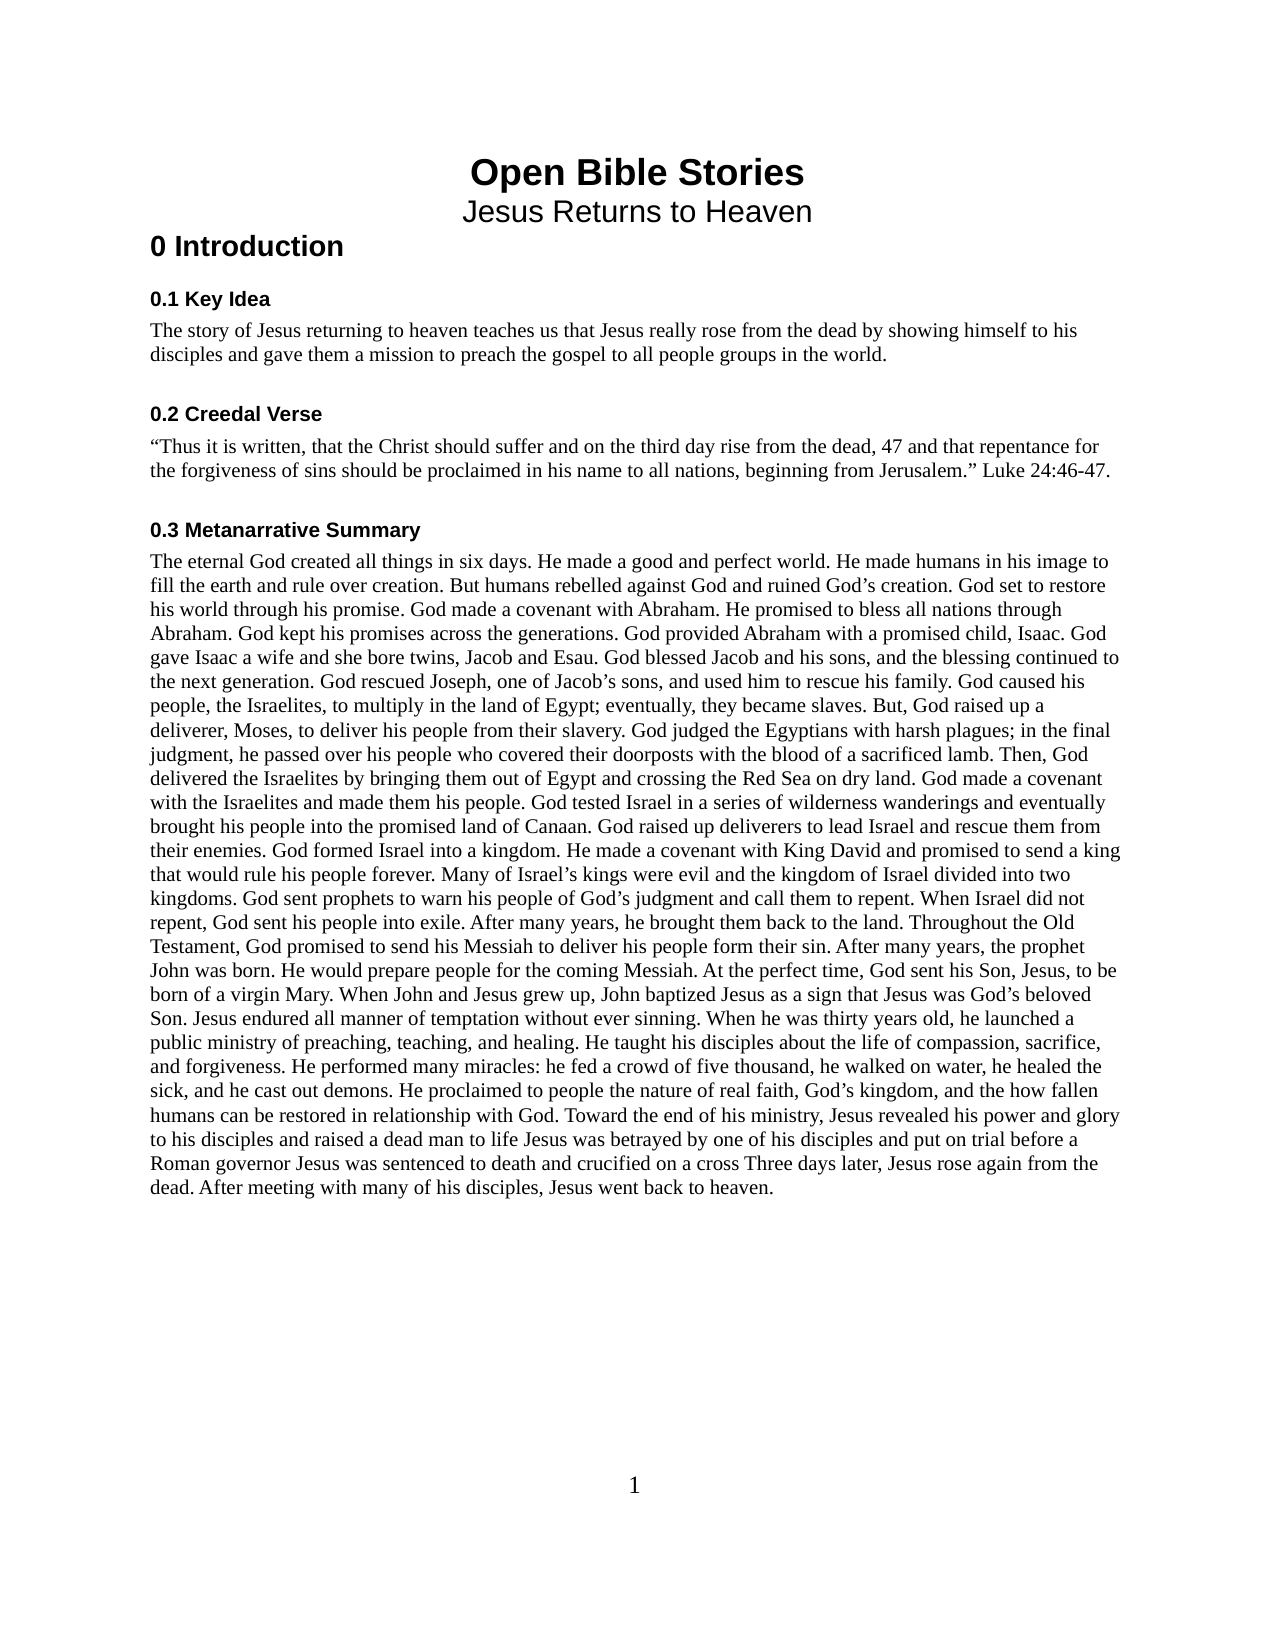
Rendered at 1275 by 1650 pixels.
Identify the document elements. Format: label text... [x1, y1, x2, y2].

text “Thus it is written, that the Christ should suffer and on the third day rise from the dead, 47 and that repentance for the forgiveness of sins should be proclaimed in his name to all nations, beginning from Jerusalem.” Luke 24:46-47. [150, 433, 1125, 482]
subtitle 0 Introduction [150, 229, 1125, 263]
subtitle 0.1 Key Idea [150, 287, 1125, 311]
title Open Bible Stories [150, 150, 1125, 193]
subtitle 0.3 Metanarrative Summary [150, 518, 1125, 542]
subtitle Jesus Returns to Heaven [150, 193, 1125, 229]
text The story of Jesus returning to heaven teaches us that Jesus really rose from the dead by showing himself to his disciples and gave them a mission to preach the gospel to all people groups in the world. [150, 318, 1125, 366]
text The eternal God created all things in six days. He made a good and perfect world. He made humans in his image to fill the earth and rule over creation. But humans rebelled against God and ruined God’s creation. God set to restore his world through his promise. God made a covenant with Abraham. He promised to bless all nations through Abraham. God kept his promises across the generations. God provided Abraham with a promised child, Isaac. God gave Isaac a wife and she bore twins, Jacob and Esau. God blessed Jacob and his sons, and the blessing continued to the next generation. God rescued Joseph, one of Jacob’s sons, and used him to rescue his family. God caused his people, the Israelites, to multiply in the land of Egypt; eventually, they became slaves. But, God raised up a deliverer, Moses, to deliver his people from their slavery. God judged the Egyptians with harsh plagues; in the final judgment, he passed over his people who covered their doorposts with the blood of a sacrificed lamb. Then, God delivered the Israelites by bringing them out of Egypt and crossing the Red Sea on dry land. God made a covenant with the Israelites and made them his people. God tested Israel in a series of wilderness wanderings and eventually brought his people into the promised land of Canaan. God raised up deliverers to lead Israel and rescue them from their enemies. God formed Israel into a kingdom. He made a covenant with King David and promised to send a king that would rule his people forever. Many of Israel’s kings were evil and the kingdom of Israel divided into two kingdoms. God sent prophets to warn his people of God’s judgment and call them to repent. When Israel did not repent, God sent his people into exile. After many years, he brought them back to the land. Throughout the Old Testament, God promised to send his Messiah to deliver his people form their sin. After many years, the prophet John was born. He would prepare people for the coming Messiah. At the perfect time, God sent his Son, Jesus, to be born of a virgin Mary. When John and Jesus grew up, John baptized Jesus as a sign that Jesus was God’s beloved Son. Jesus endured all manner of temptation without ever sinning. When he was thirty years old, he launched a public ministry of preaching, teaching, and healing. He taught his disciples about the life of compassion, sacrifice, and forgiveness. He performed many miracles: he fed a crowd of five thousand, he walked on water, he healed the sick, and he cast out demons. He proclaimed to people the nature of real faith, God’s kingdom, and the how fallen humans can be restored in relationship with God. Toward the end of his ministry, Jesus revealed his power and glory to his disciples and raised a dead man to life Jesus was betrayed by one of his disciples and put on trial before a Roman governor Jesus was sentenced to death and crucified on a cross Three days later, Jesus rose again from the dead. After meeting with many of his disciples, Jesus went back to heaven. [150, 549, 1125, 1199]
subtitle 0.2 Creedal Verse [150, 402, 1125, 426]
